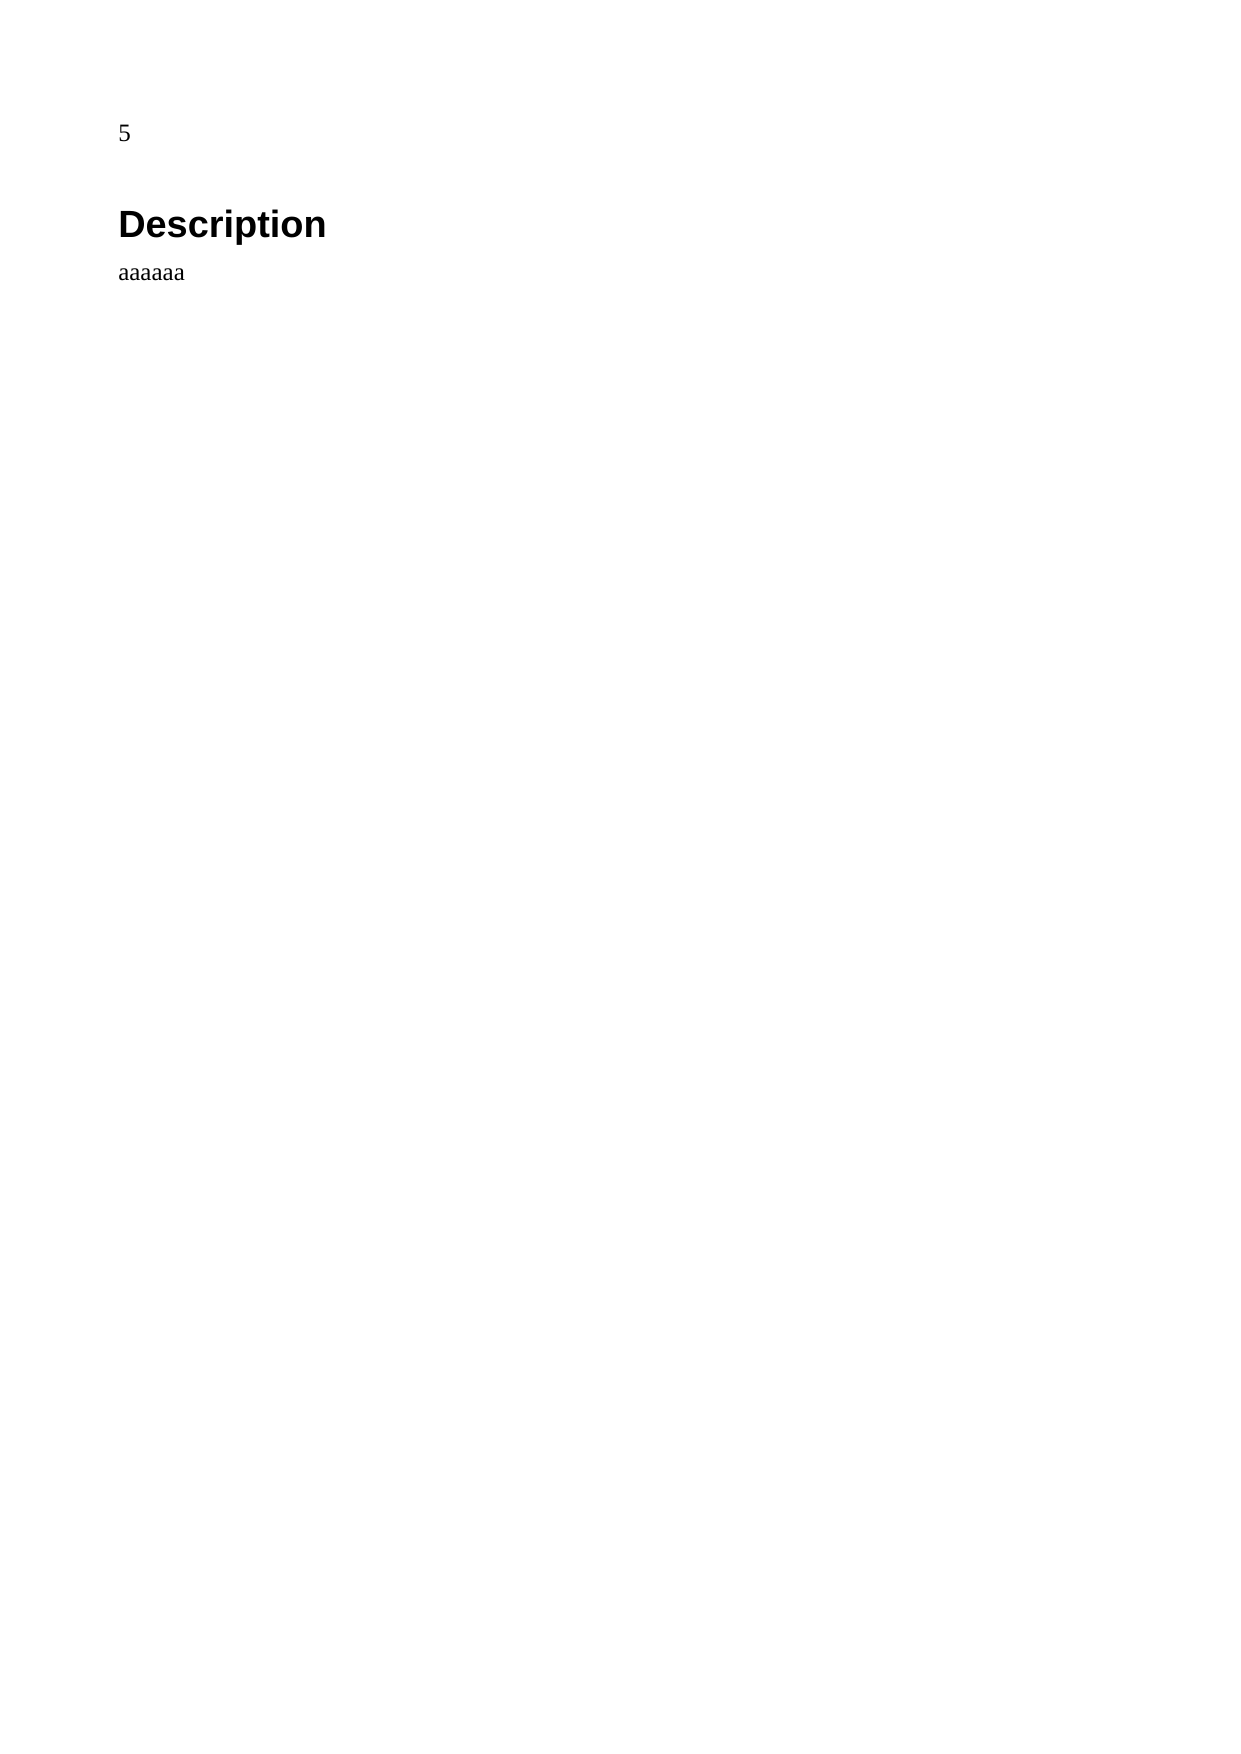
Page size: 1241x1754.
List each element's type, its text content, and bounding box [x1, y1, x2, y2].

text aaaaaa [118, 257, 1122, 286]
subtitle Description [118, 201, 1122, 245]
